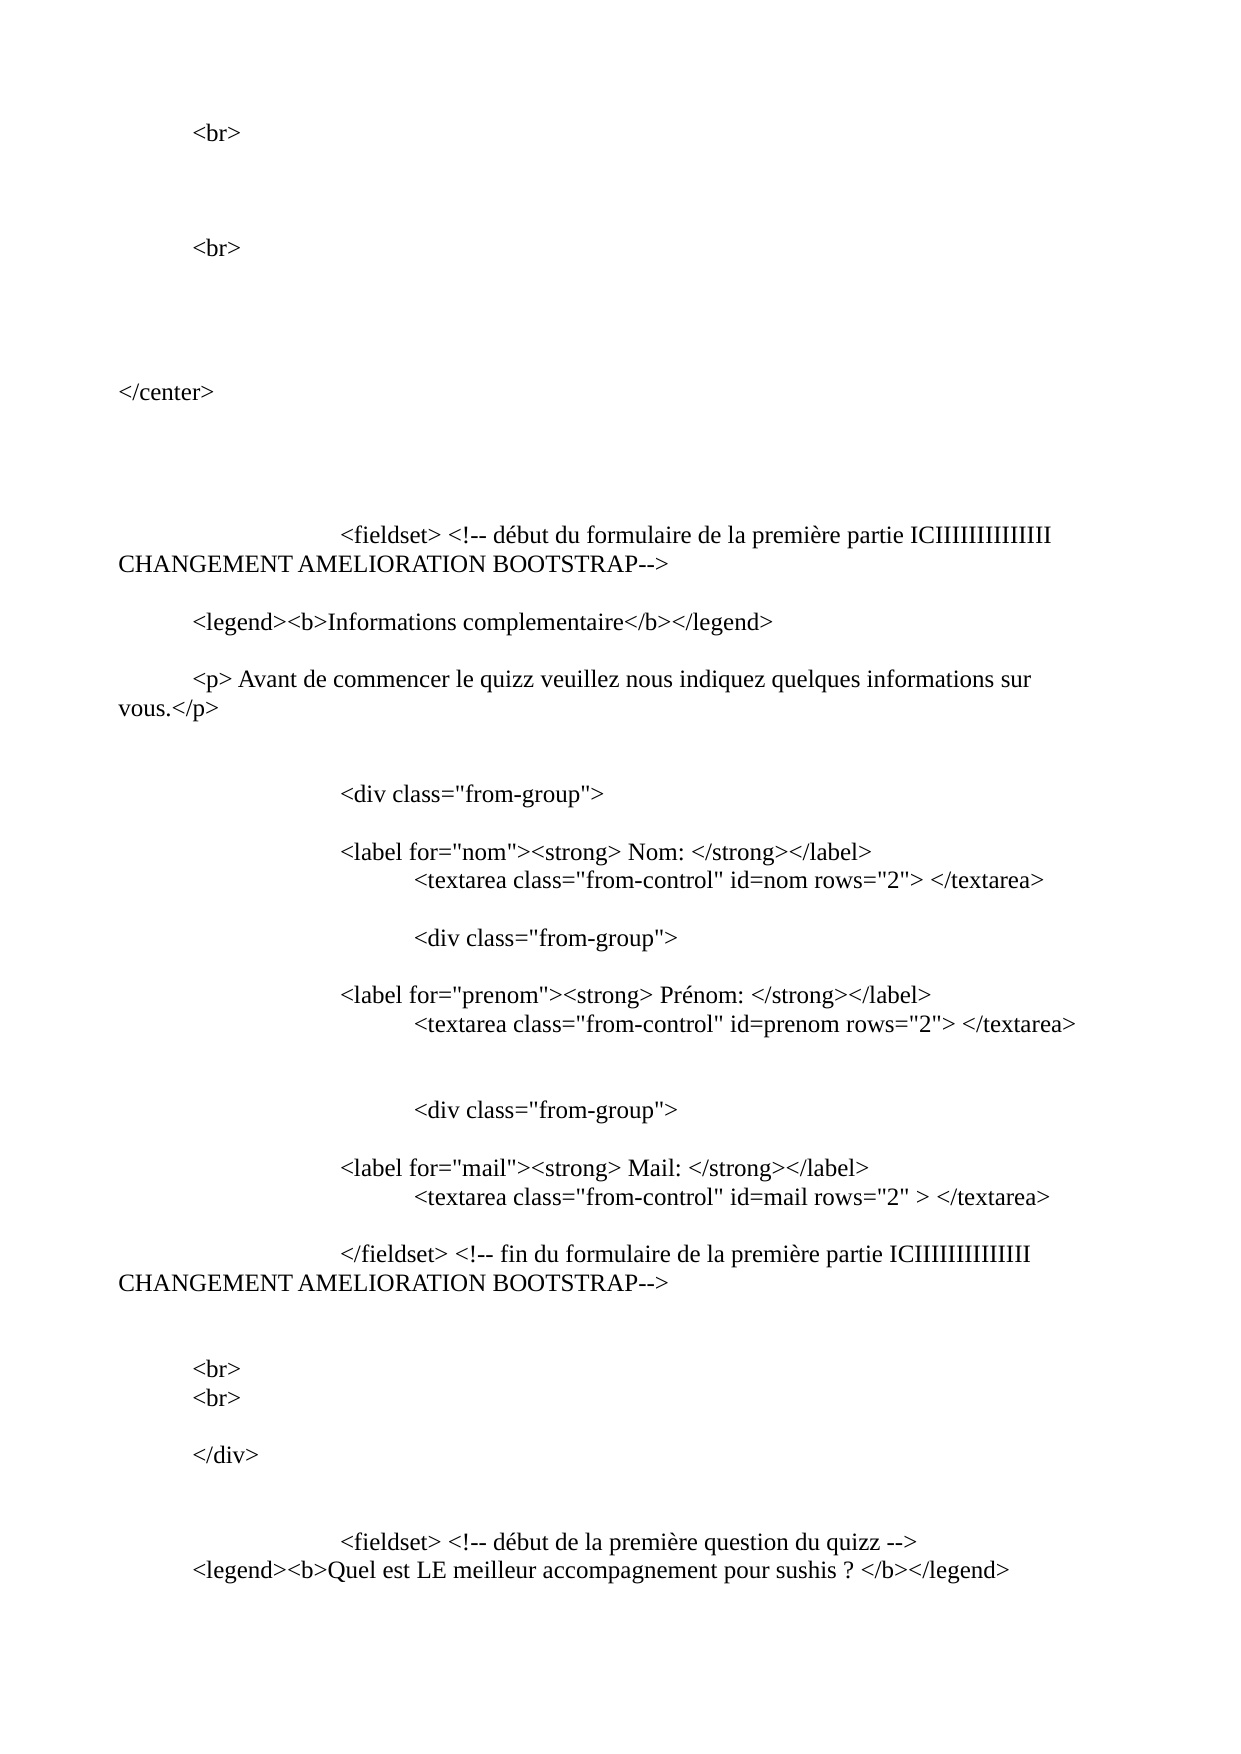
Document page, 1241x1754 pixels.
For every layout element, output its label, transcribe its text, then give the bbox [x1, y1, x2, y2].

text <textarea class="from-control" id=mail rows="2" > </textarea> [118, 1182, 1122, 1211]
text </fieldset> <!-- fin du formulaire de la première partie ICIIIIIIIIIIIIII CHANGEMENT AMELIORATION BOOTSTRAP--> [118, 1239, 1122, 1297]
text </center> [118, 377, 1122, 406]
text </div> [118, 1441, 1122, 1469]
text <label for="prenom"><strong> Prénom: </strong></label> [118, 981, 1122, 1009]
text <label for="nom"><strong> Nom: </strong></label> [118, 837, 1122, 866]
text <div class="from-group"> [118, 923, 1122, 952]
text <legend><b>Informations complementaire</b></legend> [118, 607, 1122, 636]
text <textarea class="from-control" id=prenom rows="2"> </textarea> [118, 1009, 1122, 1038]
text <br> [118, 118, 1122, 147]
text <textarea class="from-control" id=nom rows="2"> </textarea> [118, 866, 1122, 894]
text <fieldset> <!-- début du formulaire de la première partie ICIIIIIIIIIIIIII CHANGEMENT AMELIORATION BOOTSTRAP--> [118, 521, 1122, 578]
text <div class="from-group"> [118, 1096, 1122, 1124]
text <label for="mail"><strong> Mail: </strong></label> [118, 1153, 1122, 1182]
text <br> [118, 233, 1122, 262]
text <div class="from-group"> [118, 779, 1122, 808]
text <br> [118, 1383, 1122, 1412]
text <br> [118, 1354, 1122, 1383]
text <legend><b>Quel est LE meilleur accompagnement pour sushis ? </b></legend> [118, 1556, 1122, 1584]
text <fieldset> <!-- début de la première question du quizz --> [118, 1527, 1122, 1556]
text <p> Avant de commencer le quizz veuillez nous indiquez quelques informations sur vous.</p> [118, 664, 1122, 722]
